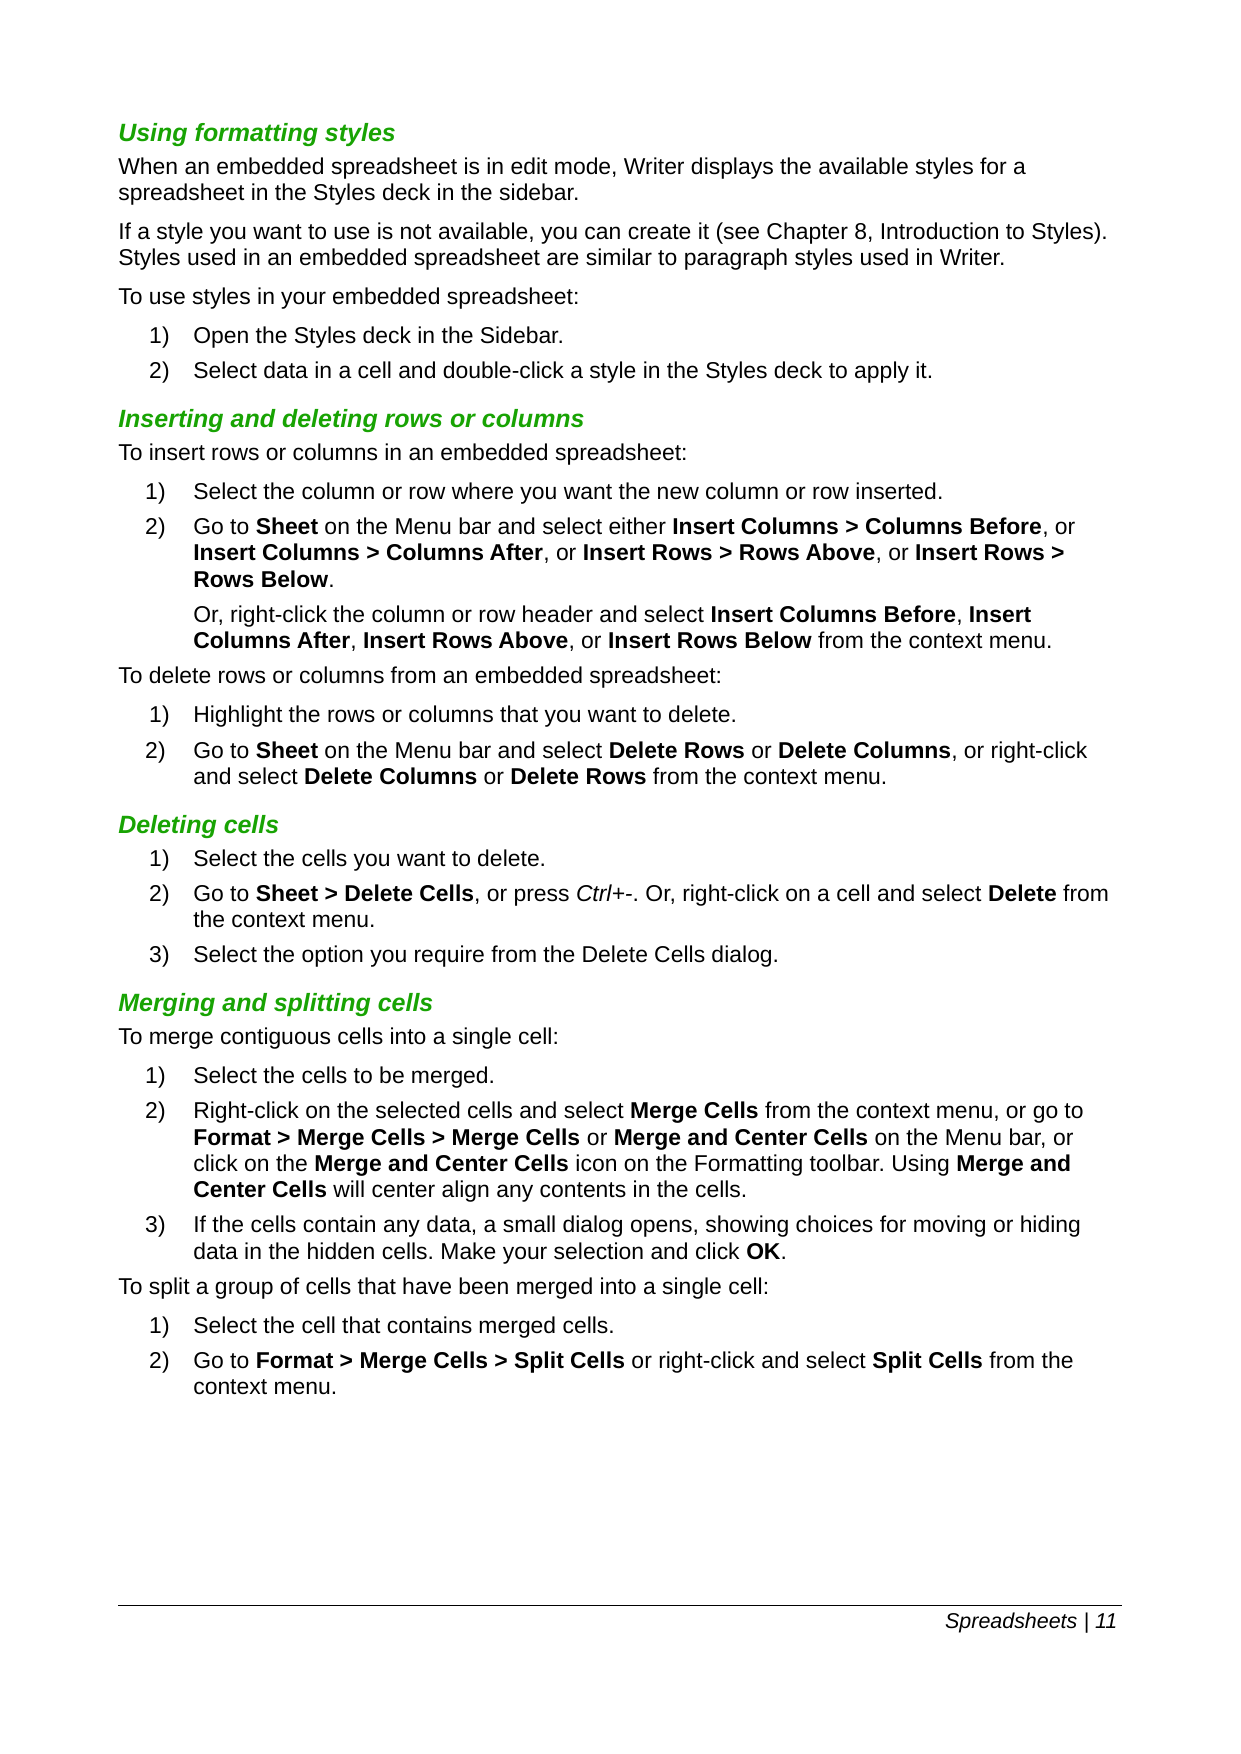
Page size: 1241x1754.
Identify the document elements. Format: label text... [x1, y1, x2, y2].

list Select the column or row where you want the new column or row inserted. [165, 478, 1122, 504]
list Select the cells to be merged. [165, 1062, 1122, 1088]
subtitle Merging and splitting cells [118, 988, 1122, 1017]
list To use styles in your embedded spreadsheet: [118, 283, 1122, 309]
list Highlight the rows or columns that you want to delete. [169, 701, 1122, 728]
subtitle Inserting and deleting rows or columns [118, 404, 1122, 433]
list If the cells contain any data, a small dialog opens, showing choices for moving or hiding data in the hidden cells. Make your selection and click OK. [165, 1211, 1122, 1264]
list To delete rows or columns from an embedded spreadsheet: [118, 662, 1122, 689]
list Select the option you require from the Delete Cells dialog. [169, 941, 1122, 968]
list To insert rows or columns in an embedded spreadsheet: [118, 439, 1122, 465]
list Or, right-click the column or row header and select Insert Columns Before, Insert Columns After, Insert Rows Above, or Insert Rows Below from the context menu. [165, 601, 1122, 654]
text When an embedded spreadsheet is in edit mode, Writer displays the available styles for a spreadsheet in the Styles deck in the sidebar. [118, 153, 1122, 206]
list Open the Styles deck in the Sidebar. [169, 322, 1122, 348]
list Select the cell that contains merged cells. [169, 1312, 1122, 1338]
text If a style you want to use is not available, you can create it (see Chapter 8, Introduction to Styles). Styles used in an embedded spreadsheet are similar to paragraph styles used in Writer. [118, 218, 1122, 271]
list Go to Sheet > Delete Cells, or press Ctrl+-. Or, right-click on a cell and select Delete from the context menu. [169, 880, 1122, 932]
subtitle Deleting cells [118, 810, 1122, 839]
list Right-click on the selected cells and select Merge Cells from the context menu, or go to Format > Merge Cells > Merge Cells or Merge and Center Cells on the Menu bar, or click on the Merge and Center Cells icon on the Formatting toolbar. Using Merge and Center Cells will center align any contents in the cells. [165, 1097, 1122, 1202]
list To merge contiguous cells into a single cell: [118, 1023, 1122, 1049]
list To split a group of cells that have been merged into a single cell: [118, 1273, 1122, 1299]
list Go to Format > Merge Cells > Split Cells or right-click and select Split Cells from the context menu. [169, 1347, 1122, 1400]
list Select data in a cell and double-click a style in the Styles deck to apply it. [169, 357, 1122, 384]
list Go to Sheet on the Menu bar and select either Insert Columns > Columns Before, or Insert Columns > Columns After, or Insert Rows > Rows Above, or Insert Rows > Rows Below. [165, 513, 1122, 592]
list Go to Sheet on the Menu bar and select Delete Rows or Delete Columns, or right-click and select Delete Columns or Delete Rows from the context menu. [165, 737, 1122, 789]
list Select the cells you want to delete. [169, 844, 1122, 871]
subtitle Using formatting styles [118, 118, 1122, 147]
